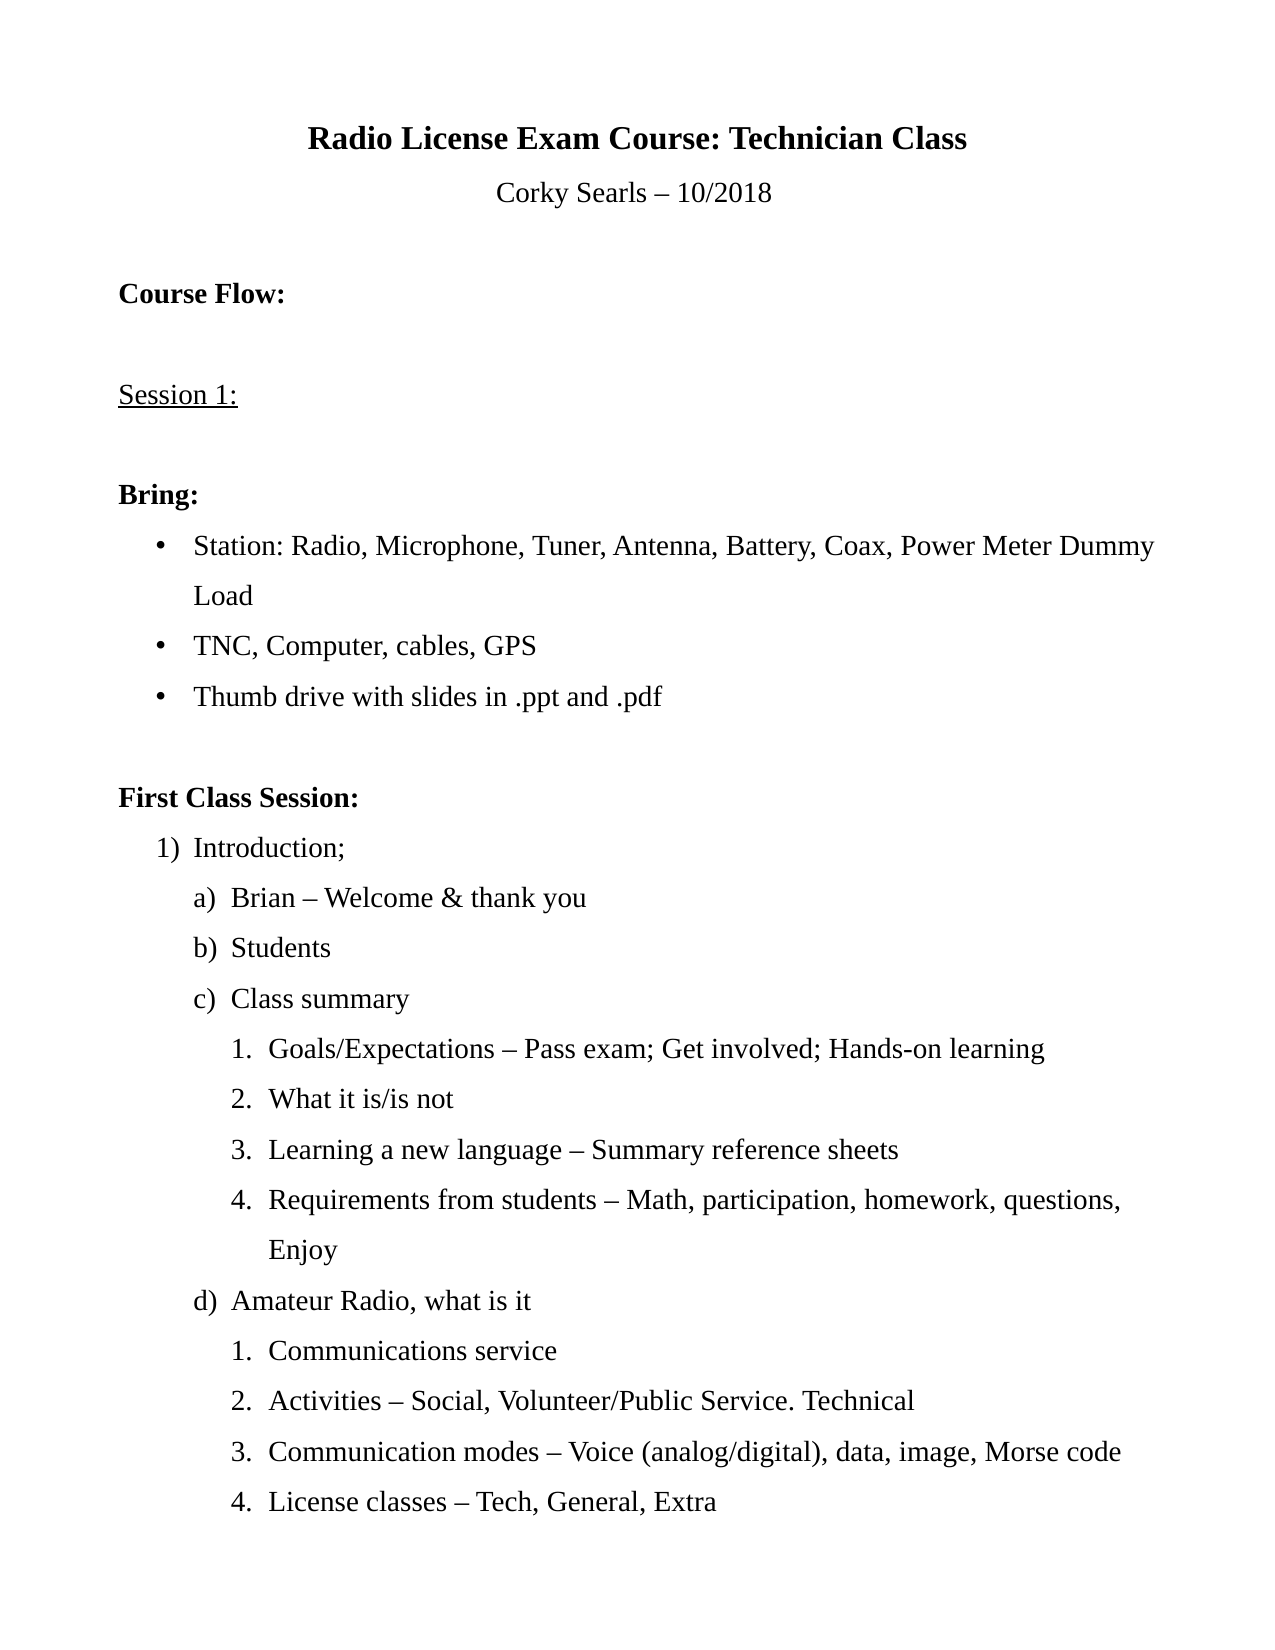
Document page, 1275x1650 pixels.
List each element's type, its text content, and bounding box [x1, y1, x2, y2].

list Station: Radio, Microphone, Tuner, Antenna, Battery, Coax, Power Meter Dummy Load [156, 528, 1157, 612]
text Course Flow: [118, 276, 1157, 310]
list TNC, Computer, cables, GPS [156, 628, 1157, 662]
list Communication modes – Voice (analog/digital), data, image, Morse code [231, 1434, 1157, 1467]
list Learning a new language – Summary reference sheets [231, 1132, 1157, 1165]
list Communications service [231, 1333, 1157, 1367]
list Activities – Social, Volunteer/Public Service. Technical [231, 1383, 1157, 1417]
text Corky Searls – 10/2018 [118, 176, 1157, 209]
list Amateur Radio, what is it [193, 1283, 1157, 1316]
list Students [193, 931, 1157, 964]
list What it is/is not [231, 1082, 1157, 1115]
text First Class Session: [118, 780, 1157, 813]
text Session 1: [118, 377, 1157, 410]
text Radio License Exam Course: Technician Class [118, 118, 1157, 156]
list Introduction; [156, 830, 1157, 863]
list Class summary [193, 981, 1157, 1014]
list Brian – Welcome & thank you [193, 880, 1157, 914]
text Bring: [118, 477, 1157, 511]
list Requirements from students – Math, participation, homework, questions, Enjoy [231, 1182, 1157, 1266]
list Goals/Expectations – Pass exam; Get involved; Hands-on learning [231, 1031, 1157, 1065]
list Thumb drive with slides in .ppt and .pdf [156, 679, 1157, 713]
list License classes – Tech, General, Extra [231, 1484, 1157, 1518]
